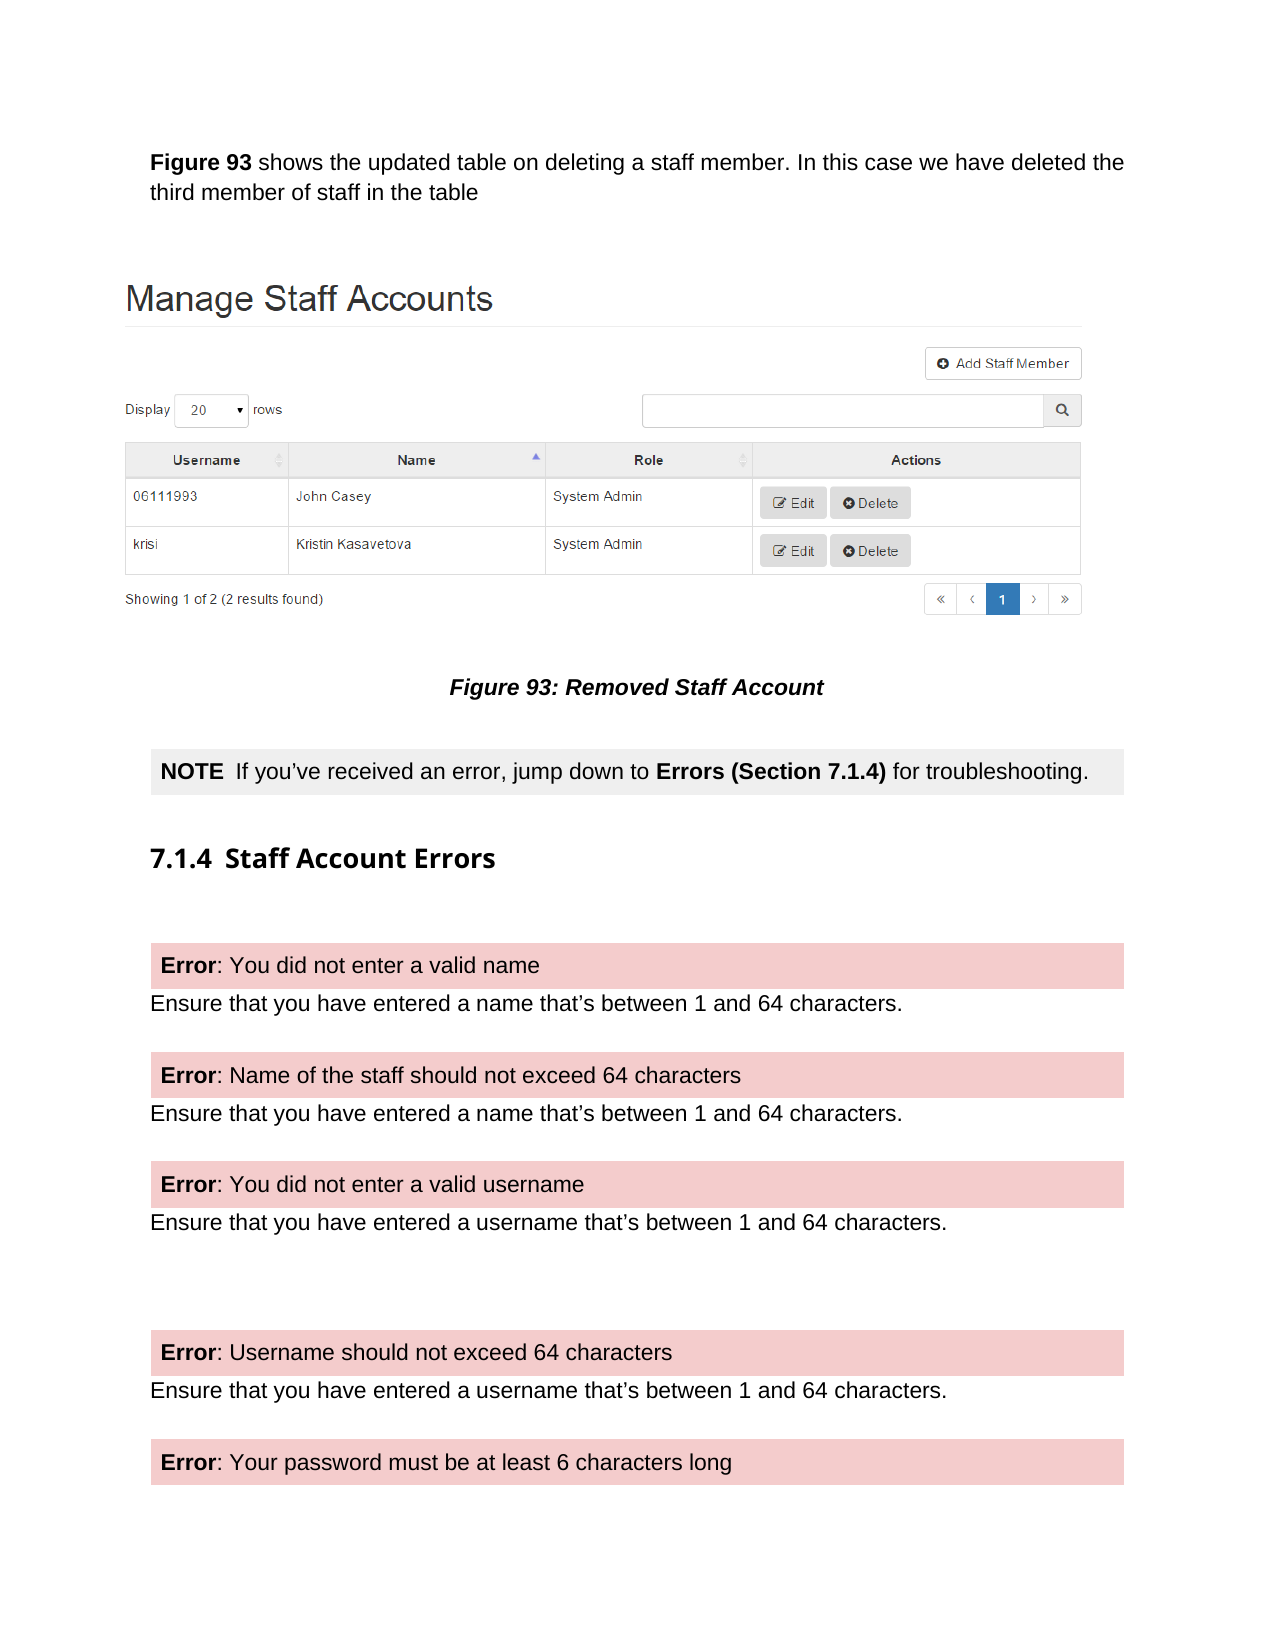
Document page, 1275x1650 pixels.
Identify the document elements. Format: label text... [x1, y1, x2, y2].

table_header Error: Username should not exceed 64 characters [151, 1330, 1124, 1376]
text Figure 93: Removed Staff Account [150, 674, 1125, 700]
table_header Error: Your password must be at least 6 characters long [151, 1439, 1124, 1485]
text Ensure that you have entered a username that’s between 1 and 64 characters. [150, 1378, 1125, 1404]
text Figure 93 shows the updated table on deleting a staff member. In this case we have deleted the third member of staff in the table [150, 150, 1125, 205]
text Ensure that you have entered a name that’s between 1 and 64 characters. [150, 991, 1125, 1017]
table_header Error: Name of the staff should not exceed 64 characters [151, 1052, 1124, 1098]
table_header Error: You did not enter a valid name [151, 943, 1124, 989]
picture [112, 276, 1088, 623]
subtitle 7.1.4 Staff Account Errors [150, 839, 1125, 876]
table_header NOTE If you’ve received an error, jump down to Errors (Section 7.1.4) for troubleshooting. [151, 749, 1124, 795]
text Ensure that you have entered a username that’s between 1 and 64 characters. [150, 1210, 1125, 1236]
text Ensure that you have entered a name that’s between 1 and 64 characters. [150, 1101, 1125, 1126]
table_header Error: You did not enter a valid username [151, 1161, 1124, 1208]
